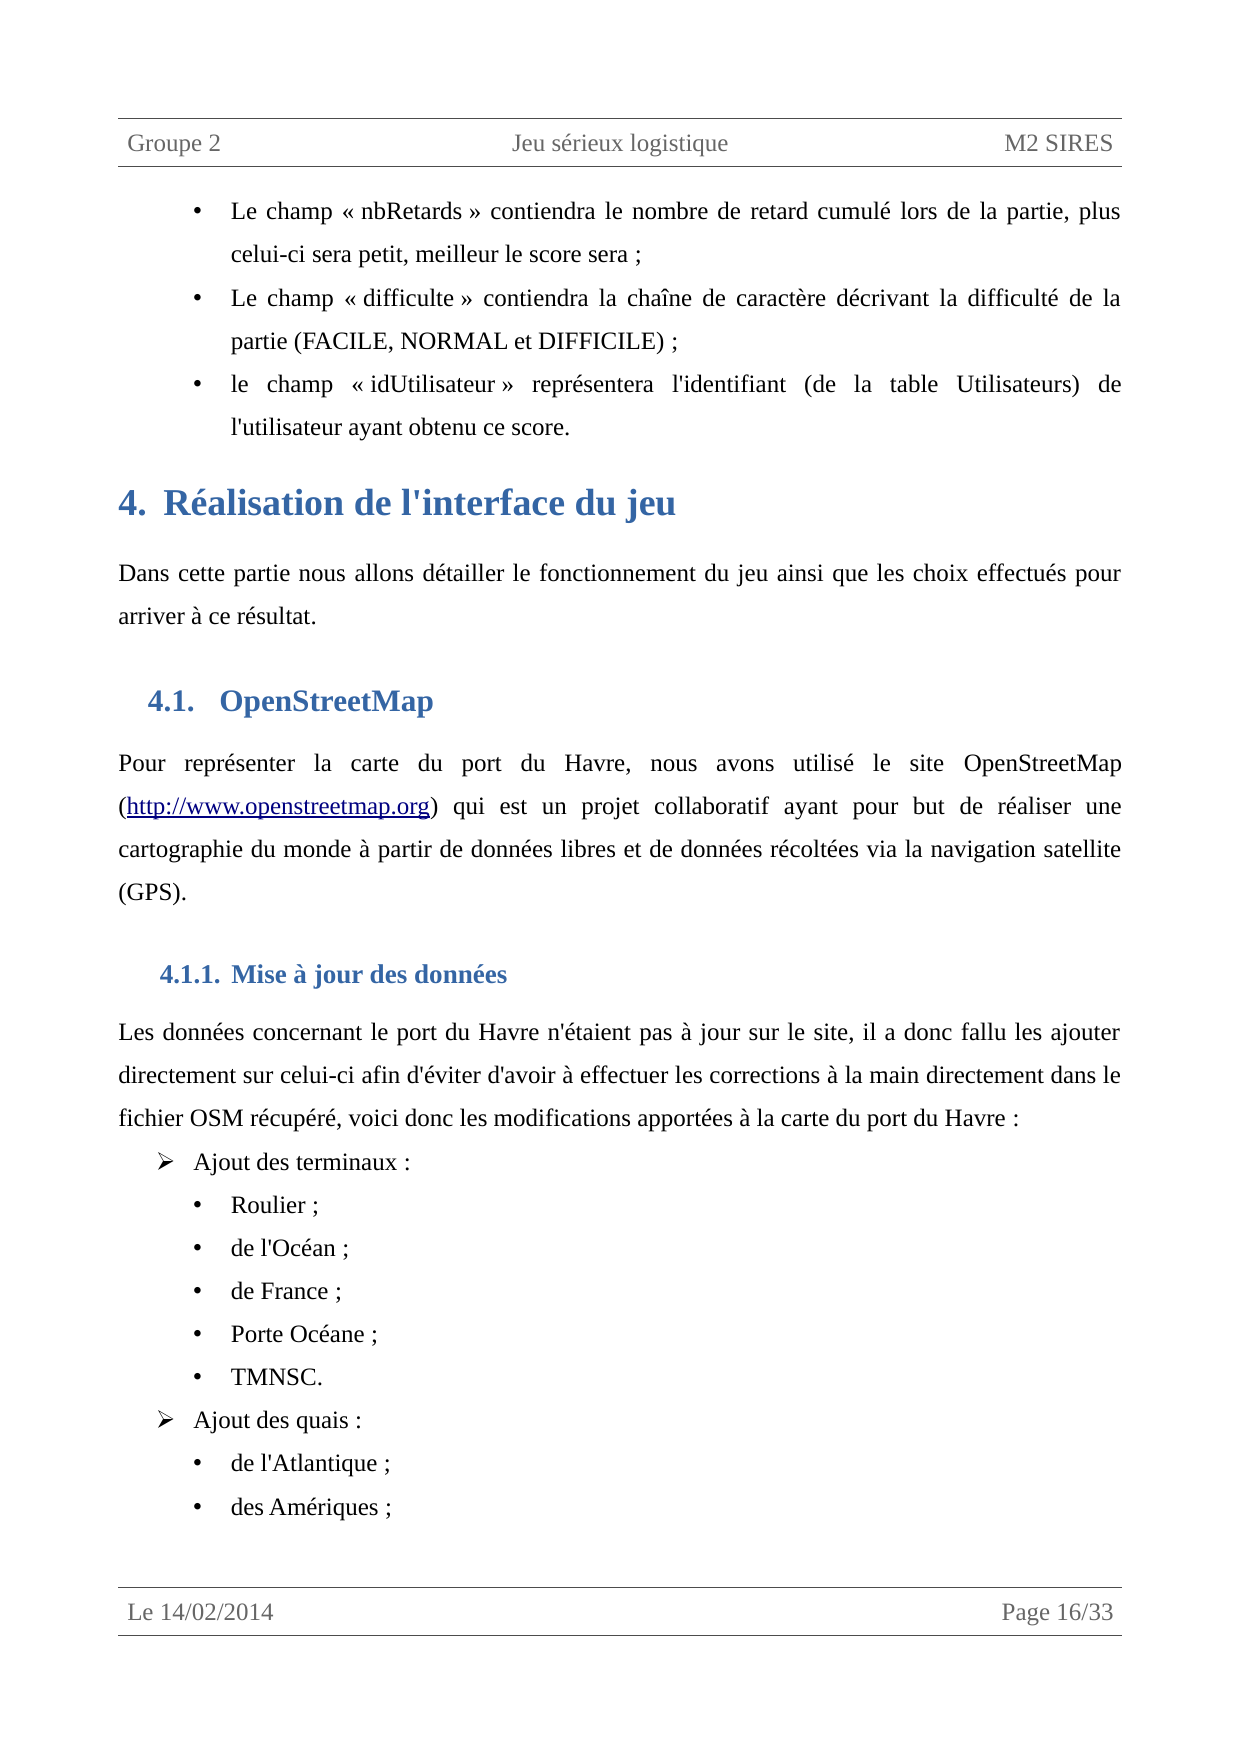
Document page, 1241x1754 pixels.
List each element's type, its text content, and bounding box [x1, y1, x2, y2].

list TMNSC. [193, 1362, 1122, 1391]
list Le champ « difficulte » contiendra la chaîne de caractère décrivant la difficulté de la partie (FACILE, NORMAL et DIFFICILE) ; [193, 283, 1122, 354]
text Dans cette partie nous allons détailler le fonctionnement du jeu ainsi que les choix effectués pour arriver à ce résultat. [118, 558, 1122, 630]
subtitle Mise à jour des données [157, 958, 1122, 989]
list Roulier ; [193, 1190, 1122, 1218]
subtitle Réalisation de l'interface du jeu [118, 480, 1122, 524]
text Les données concernant le port du Havre n'étaient pas à jour sur le site, il a donc fallu les ajouter directement sur celui-ci afin d'éviter d'avoir à effectuer les corrections à la main directement dans le fichier OSM récupéré, voici donc les modifications apportées à la carte du port du Havre : [118, 1017, 1122, 1132]
list Ajout des quais : [156, 1405, 1122, 1434]
list le champ « idUtilisateur » représentera l'identifiant (de la table Utilisateurs) de l'utilisateur ayant obtenu ce score. [193, 369, 1122, 441]
text Pour représenter la carte du port du Havre, nous avons utilisé le site OpenStreetMap (http://www.openstreetmap.org) qui est un projet collaboratif ayant pour but de réaliser une cartographie du monde à partir de données libres et de données récoltées via la navigation satellite (GPS). [118, 748, 1122, 906]
subtitle OpenStreetMap [145, 682, 1122, 718]
list Porte Océane ; [193, 1319, 1122, 1348]
list de l'Atlantique ; [193, 1448, 1122, 1477]
list Le champ « nbRetards » contiendra le nombre de retard cumulé lors de la partie, plus celui-ci sera petit, meilleur le score sera ; [193, 196, 1122, 268]
list des Amériques ; [193, 1492, 1122, 1520]
list de l'Océan ; [193, 1233, 1122, 1262]
list de France ; [193, 1276, 1122, 1305]
list Ajout des terminaux : [156, 1147, 1122, 1175]
